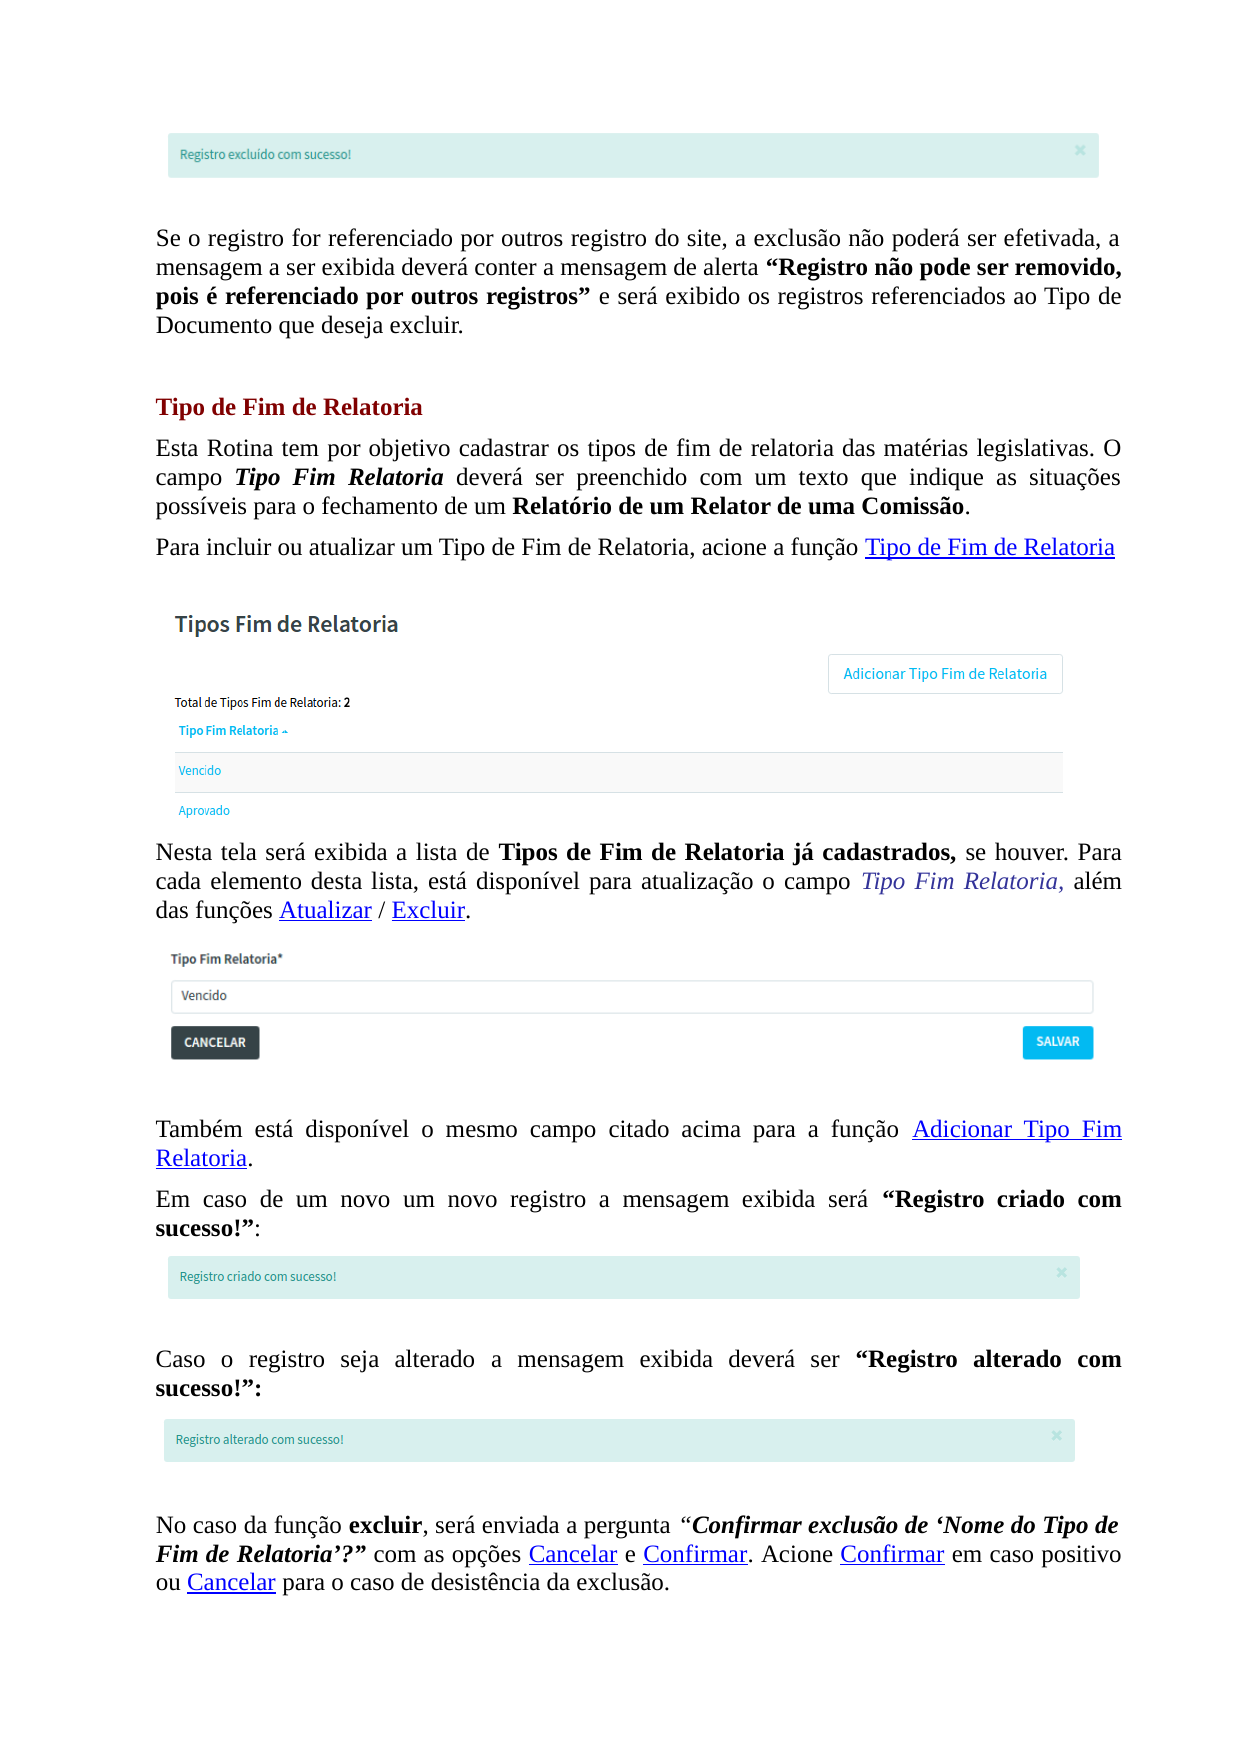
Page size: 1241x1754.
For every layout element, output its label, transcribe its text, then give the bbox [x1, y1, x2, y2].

list Caso o registro seja alterado a mensagem exibida deverá ser “Registro alterado com sucesso!”: [155, 1344, 1122, 1401]
list No caso da função excluir, será enviada a pergunta “Confirmar exclusão de ‘Nome do Tipo de Fim de Relatoria’?” com as opções Cancelar e Confirmar. Acione Confirmar em caso positivo ou Cancelar para o caso de desistência da exclusão. [156, 1510, 1122, 1596]
list Se o registro for referenciado por outros registro do site, a exclusão não poderá ser efetivada, a mensagem a ser exibida deverá conter a mensagem de alerta “Registro não pode ser removido, pois é referenciado por outros registros” e será exibido os registros referenciados ao Tipo de Documento que deseja excluir. [156, 223, 1122, 338]
picture [169, 608, 1071, 838]
picture [165, 1253, 1093, 1303]
text Para incluir ou atualizar um Tipo de Fim de Relatoria, acione a função Tipo de Fim de Relatoria [155, 532, 1122, 561]
list Em caso de um novo um novo registro a mensagem exibida será “Registro criado com sucesso!”: [155, 1184, 1122, 1241]
text Também está disponível o mesmo campo citado acima para a função Adicionar Tipo Fim Relatoria. [155, 1114, 1122, 1171]
picture [164, 130, 1103, 183]
text Esta Rotina tem por objetivo cadastrar os tipos de fim de relatoria das matérias legislativas. O campo Tipo Fim Relatoria deverá ser preenchido com um texto que indique as situações possíveis para o fechamento de um Relatório de um Relator de uma Comissão. [155, 433, 1122, 520]
picture [157, 1413, 1084, 1469]
list Tipo de Fim de Relatoria [155, 392, 1122, 421]
text Nesta tela será exibida a lista de Tipos de Fim de Relatoria já cadastrados, se houver. Para cada elemento desta lista, está disponível para atualização o campo Tipo Fim Relatoria, além das funções Atualizar / Excluir. [155, 608, 1122, 923]
picture [165, 945, 1107, 1073]
